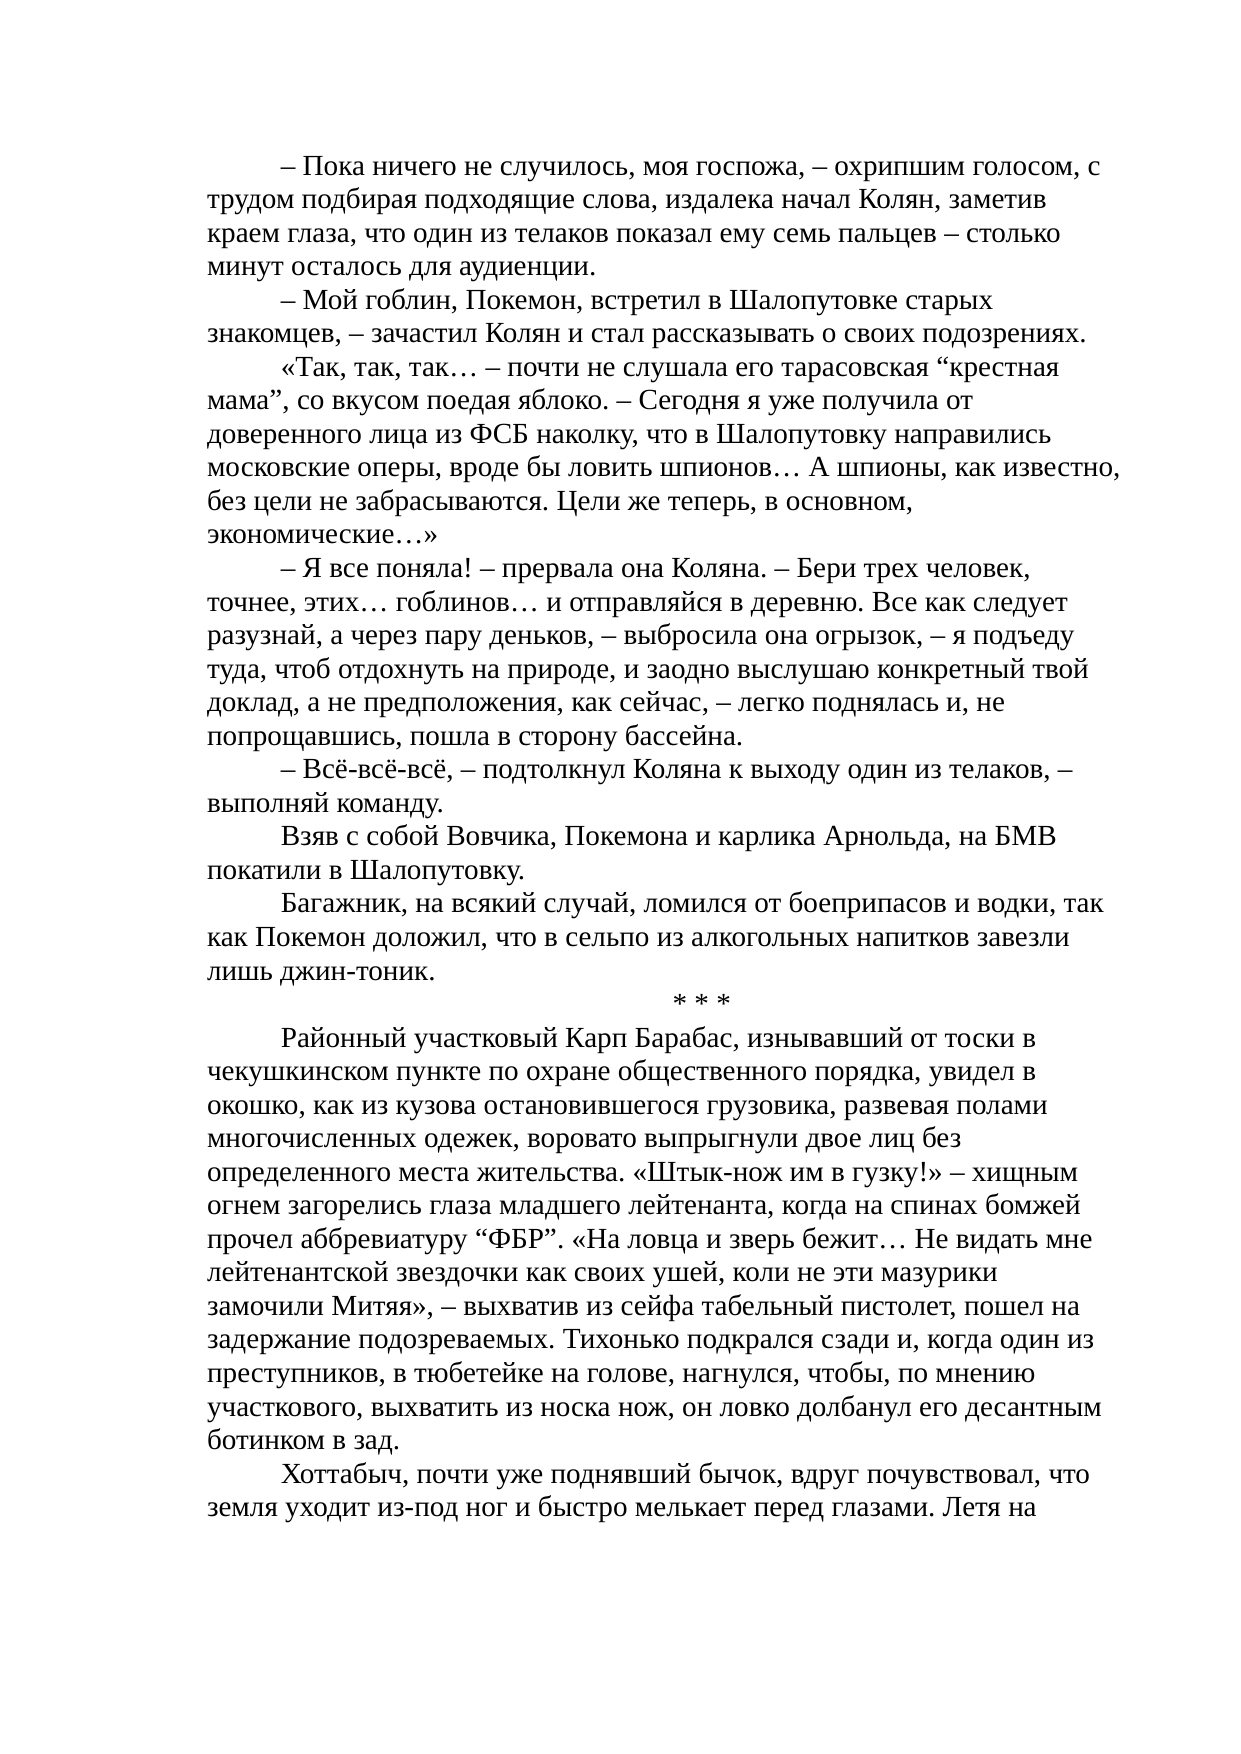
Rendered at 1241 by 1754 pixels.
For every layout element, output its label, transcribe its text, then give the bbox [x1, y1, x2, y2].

text Районный участковый Карп Барабас, изнывавший от тоски в чекушкинском пункте по охране общественного порядка, увидел в окошко, как из кузова остановившегося грузовика, развевая полами многочисленных одежек, воровато выпрыгнули двое лиц без определенного места жительства. «Штык-нож им в гузку!» – хищным огнем загорелись глаза младшего лейтенанта, когда на спинах бомжей прочел аббревиатуру “ФБР”. «На ловца и зверь бежит… Не видать мне лейтенантской звездочки как своих ушей, коли не эти мазурики замочили Митяя», – выхватив из сейфа табельный пистолет, пошел на задержание подозреваемых. Тихонько подкрался сзади и, когда один из преступников, в тюбетейке на голове, нагнулся, чтобы, по мнению участкового, выхватить из носка нож, он ловко долбанул его десантным ботинком в зад. [207, 1020, 1122, 1456]
text – Я все поняла! – прервала она Коляна. – Бери трех человек, точнее, этих… гоблинов… и отправляйся в деревню. Все как следует разузнай, а через пару деньков, – выбросила она огрызок, – я подъеду туда, чтоб отдохнуть на природе, и заодно выслушаю конкретный твой доклад, а не предположения, как сейчас, – легко поднялась и, не попрощавшись, пошла в сторону бассейна. [207, 550, 1122, 751]
text – Всё-всё-всё, – подтолкнул Коляна к выходу один из телаков, – выполняй команду. [207, 751, 1122, 818]
text Взяв с собой Вовчика, Покемона и карлика Арнольда, на БМВ покатили в Шалопутовку. [207, 818, 1122, 886]
text «Так, так, так… – почти не слушала его тарасовская “крестная мама”, со вкусом поедая яблоко. – Сегодня я уже получила от доверенного лица из ФСБ наколку, что в Шалопутовку направились московские оперы, вроде бы ловить шпионов… А шпионы, как известно, без цели не забрасываются. Цели же теперь, в основном, экономические…» [207, 349, 1122, 550]
subtitle * * * [207, 986, 1122, 1020]
text – Пока ничего не случилось, моя госпожа, – охрипшим голосом, с трудом подбирая подходящие слова, издалека начал Колян, заметив краем глаза, что один из телаков показал ему семь пальцев – столько минут осталось для аудиенции. [207, 148, 1122, 282]
text Багажник, на всякий случай, ломился от боеприпасов и водки, так как Покемон доложил, что в сельпо из алкогольных напитков завезли лишь джин-тоник. [207, 886, 1122, 986]
text Хоттабыч, почти уже поднявший бычок, вдруг почувствовал, что земля уходит из-под ног и быстро мелькает перед глазами. Летя на [207, 1456, 1122, 1523]
text – Мой гоблин, Покемон, встретил в Шалопутовке старых знакомцев, – зачастил Колян и стал рассказывать о своих подозрениях. [207, 282, 1122, 349]
